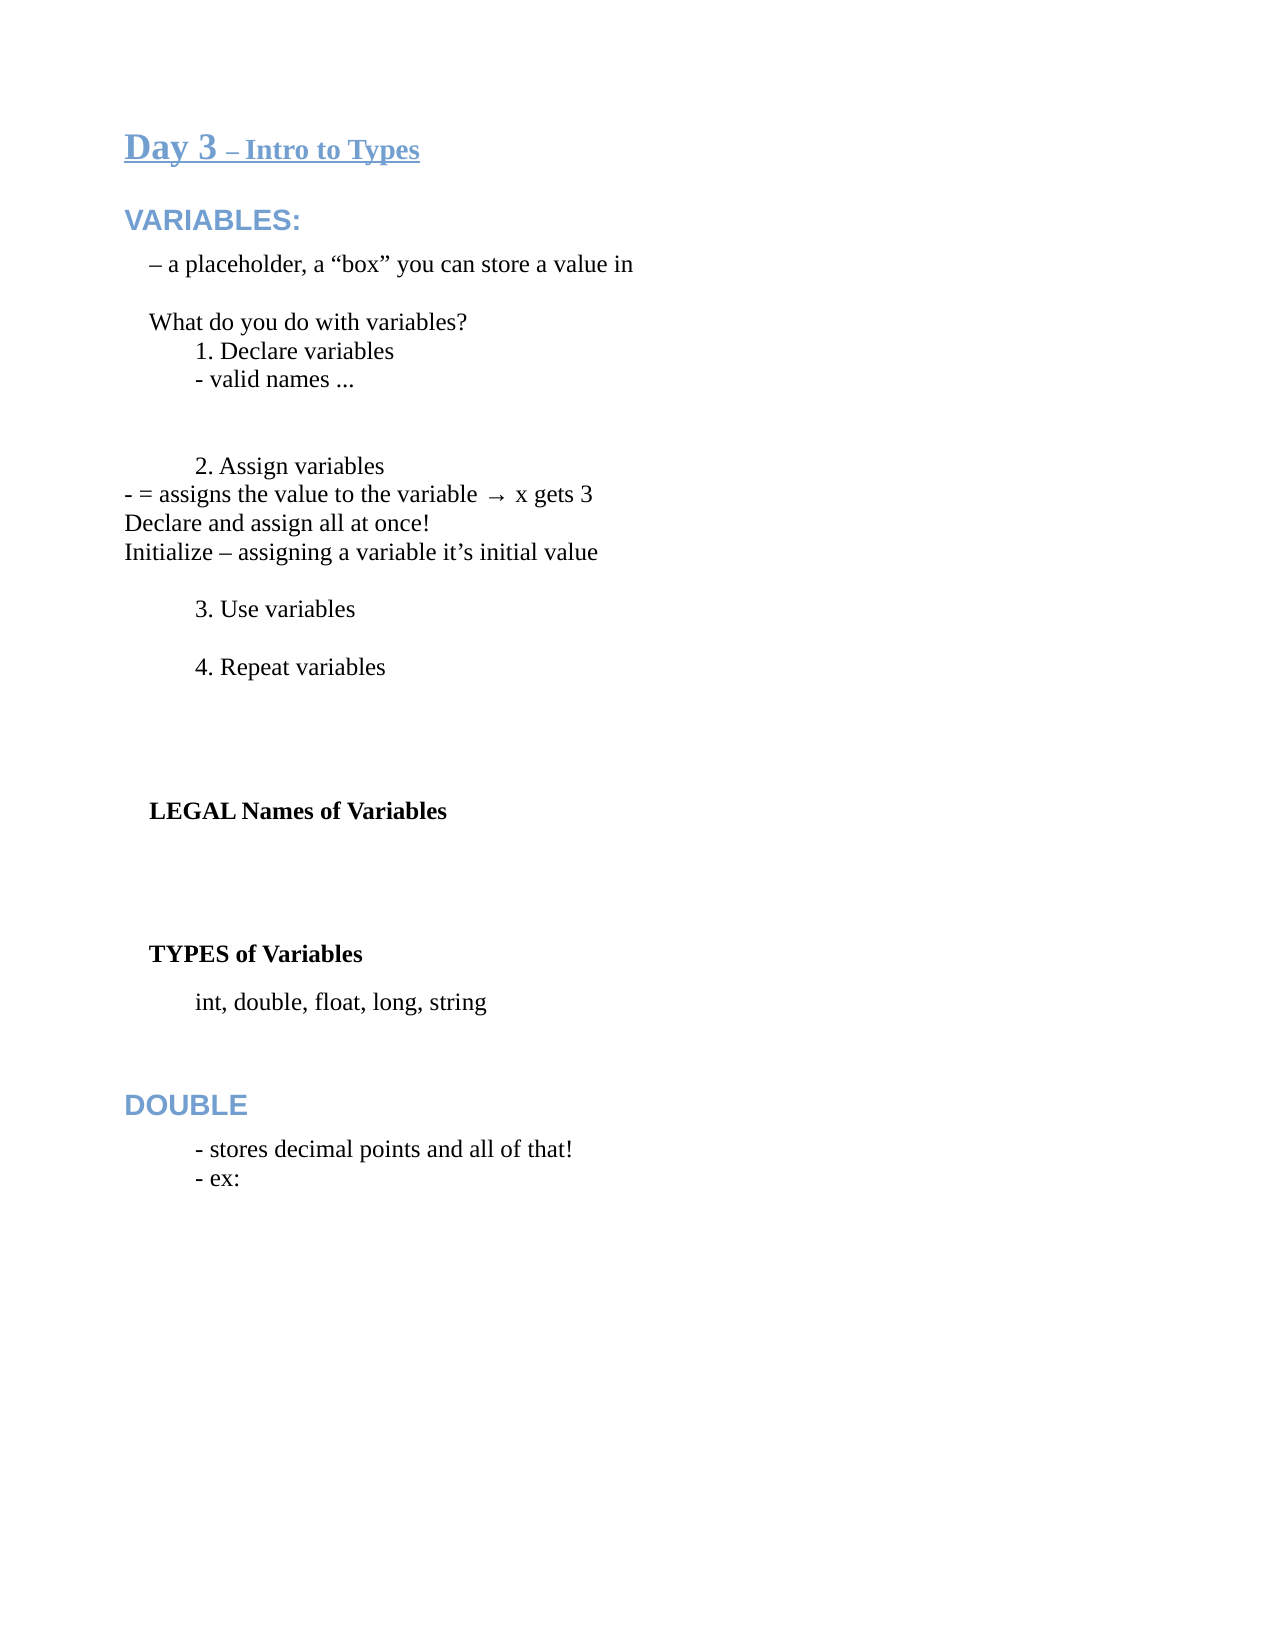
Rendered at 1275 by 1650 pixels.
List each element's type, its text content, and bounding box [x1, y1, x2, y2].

text LEGAL Names of Variables [121, 796, 1154, 824]
text TYPES of Variables [121, 939, 1154, 968]
text 2. Assign variables [121, 451, 1154, 479]
text 3. Use variables [121, 594, 1154, 623]
text - ex: [121, 1163, 1154, 1192]
text – a placeholder, a “box” you can store a value in [121, 247, 1154, 278]
subtitle DOUBLE [121, 1085, 1154, 1122]
text - = assigns the value to the variable → x gets 3 [121, 479, 1154, 508]
text Initialize – assigning a variable it’s initial value [121, 537, 1154, 566]
text 1. Declare variables [121, 336, 1154, 364]
text - stores decimal points and all of that! [121, 1131, 1154, 1163]
text What do you do with variables? [121, 307, 1154, 336]
text - valid names ... [121, 364, 1154, 393]
subtitle VARIABLES: [121, 200, 1154, 237]
text int, double, float, long, string [121, 984, 1154, 1016]
text 4. Repeat variables [121, 652, 1154, 681]
text Declare and assign all at once! [121, 508, 1154, 537]
